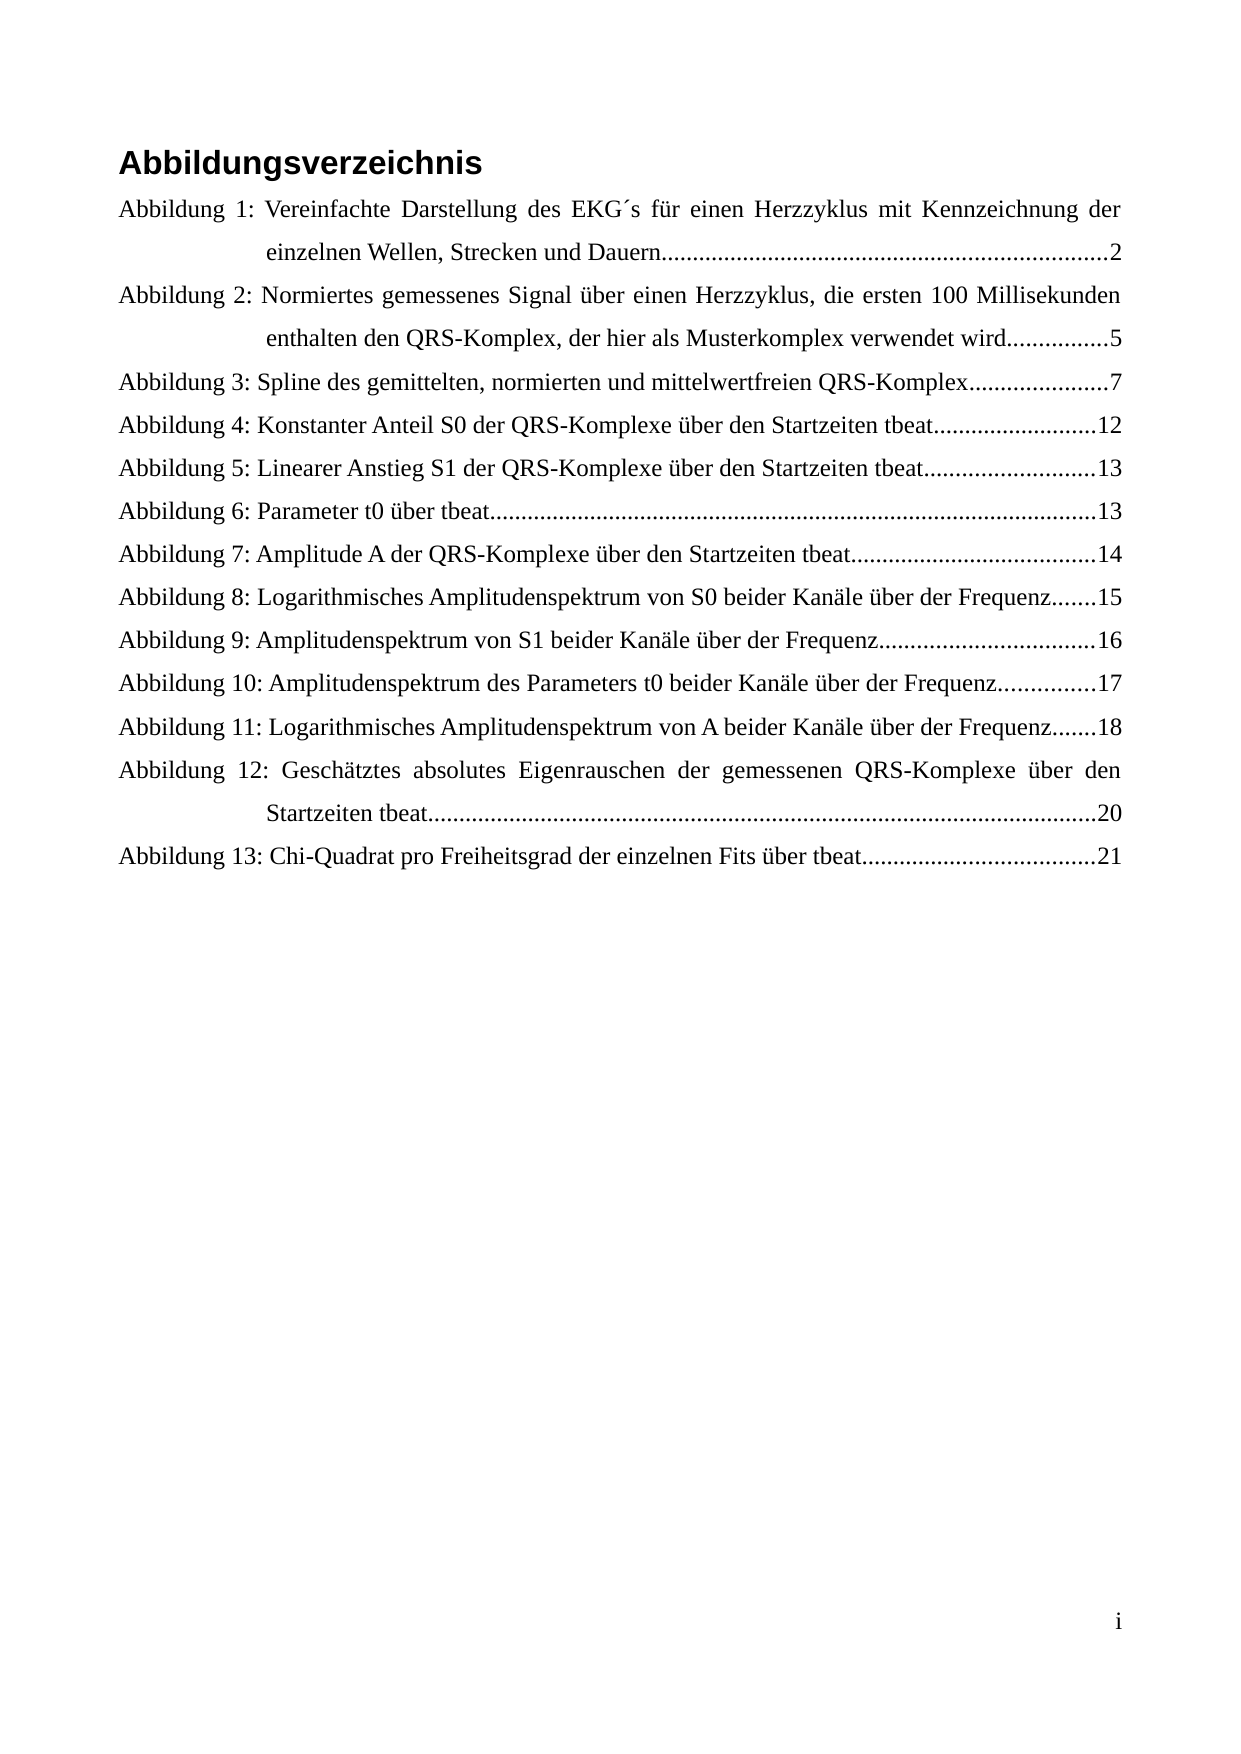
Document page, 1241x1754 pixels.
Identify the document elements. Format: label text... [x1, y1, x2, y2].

subtitle Abbildungsverzeichnis [118, 143, 1122, 182]
text Abbildung 6: Parameter t0 über tbeat 13 [118, 496, 1122, 525]
text Abbildung 4: Konstanter Anteil S0 der QRS-Komplexe über den Startzeiten tbeat 12 [118, 410, 1122, 438]
text Abbildung 11: Logarithmisches Amplitudenspektrum von A beider Kanäle über der Frequenz 18 [118, 712, 1122, 740]
text Abbildung 1: Vereinfachte Darstellung des EKG´s für einen Herzzyklus mit Kennzeichnung der einzelnen Wellen, Strecken und Dauern 2 [118, 194, 1122, 266]
text Abbildung 9: Amplitudenspektrum von S1 beider Kanäle über der Frequenz 16 [118, 625, 1122, 654]
text Abbildung 3: Spline des gemittelten, normierten und mittelwertfreien QRS-Komplex 7 [118, 367, 1122, 395]
text Abbildung 7: Amplitude A der QRS-Komplexe über den Startzeiten tbeat 14 [118, 539, 1122, 568]
text Abbildung 8: Logarithmisches Amplitudenspektrum von S0 beider Kanäle über der Frequenz 15 [118, 582, 1122, 611]
text Abbildung 10: Amplitudenspektrum des Parameters t0 beider Kanäle über der Frequenz 17 [118, 668, 1122, 697]
text Abbildung 12: Geschätztes absolutes Eigenrauschen der gemessenen QRS-Komplexe über den Startzeiten tbeat 20 [118, 755, 1122, 827]
text Abbildung 13: Chi-Quadrat pro Freiheitsgrad der einzelnen Fits über tbeat 21 [118, 841, 1122, 870]
text Abbildung 5: Linearer Anstieg S1 der QRS-Komplexe über den Startzeiten tbeat 13 [118, 453, 1122, 482]
text Abbildung 2: Normiertes gemessenes Signal über einen Herzzyklus, die ersten 100 Millisekunden enthalten den QRS-Komplex, der hier als Musterkomplex verwendet wird. 5 [118, 280, 1122, 352]
